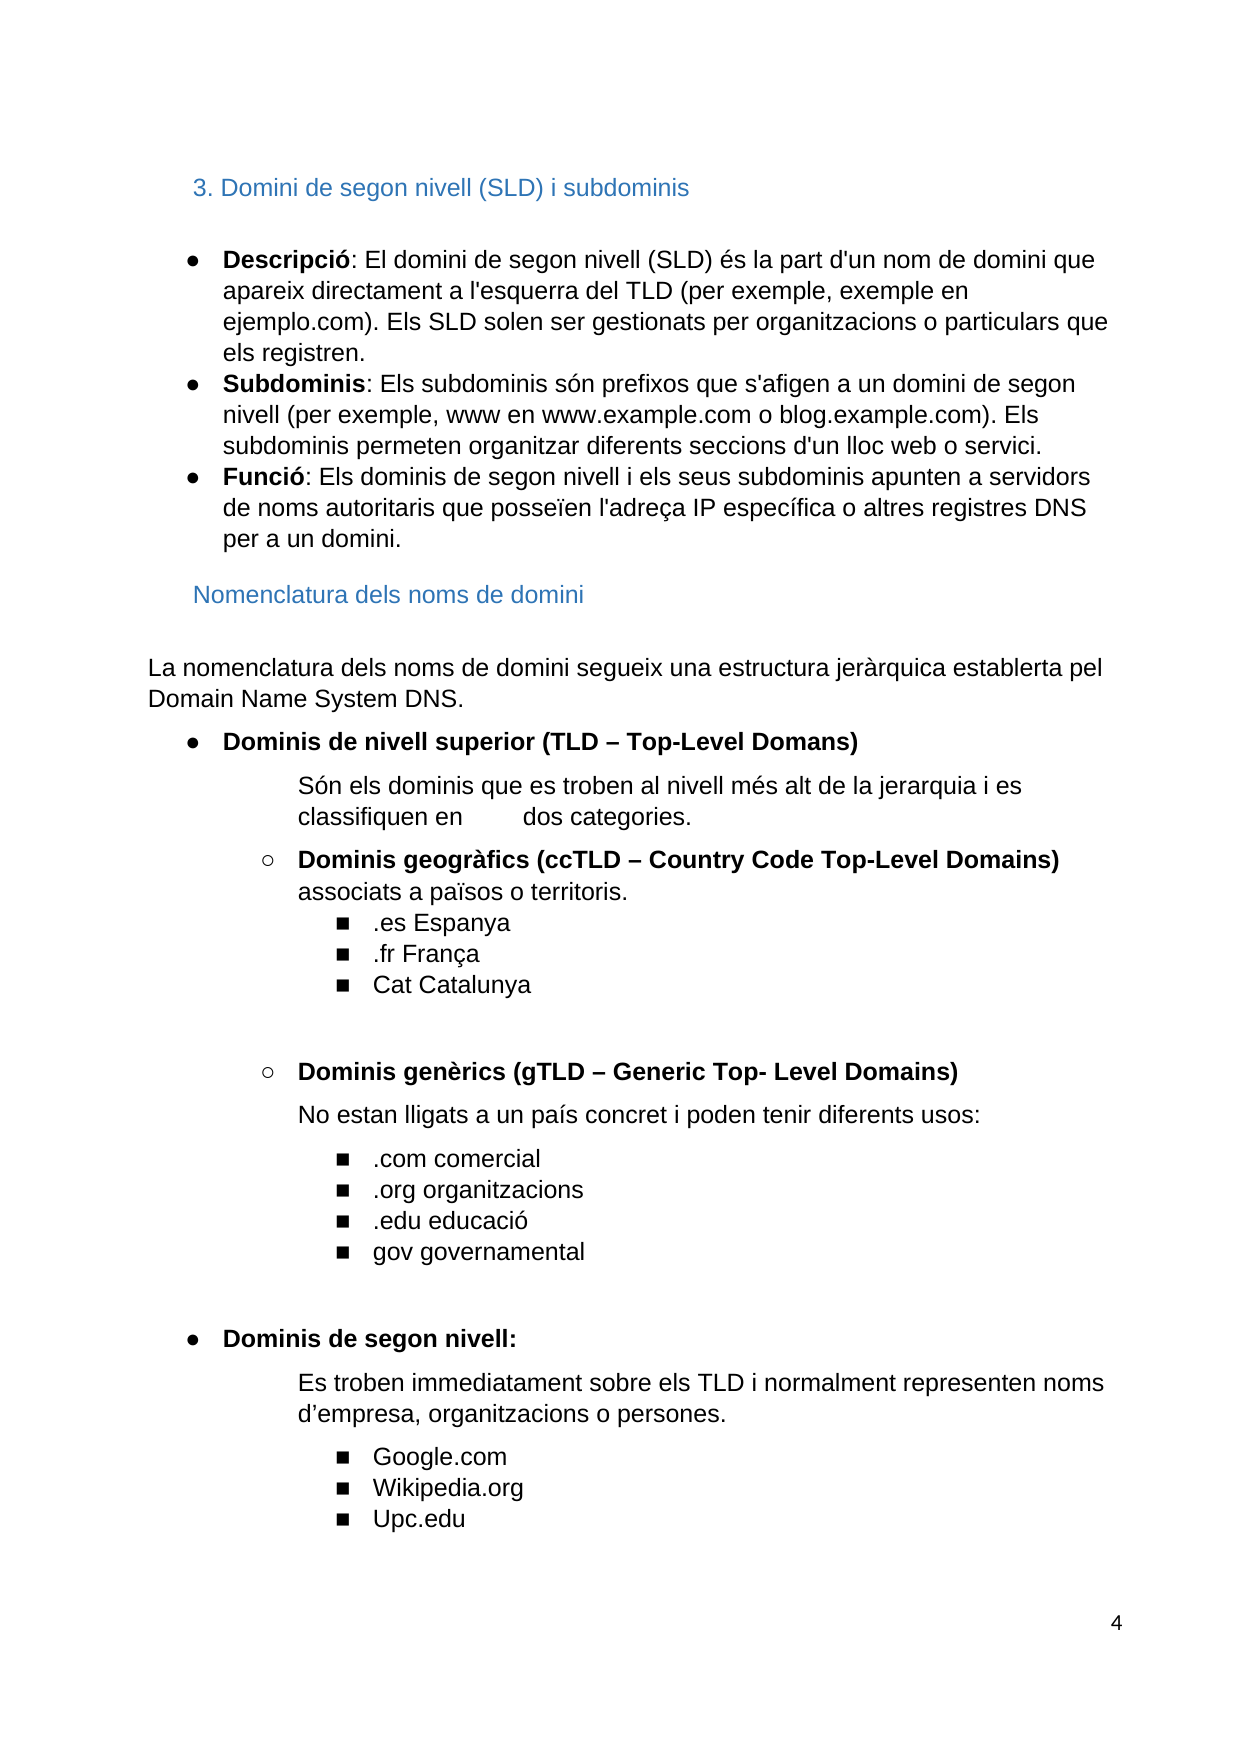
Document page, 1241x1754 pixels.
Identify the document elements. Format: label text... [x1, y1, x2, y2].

text Es troben immediatament sobre els TLD i normalment representen noms d’empresa, organitzacions o persones. [298, 1367, 1122, 1427]
list Funció: Els dominis de segon nivell i els seus subdominis apunten a servidors de noms autoritaris que posseïen l'adreça IP específica o altres registres DNS per a un domini. [185, 462, 1122, 553]
list Dominis de segon nivell: [185, 1324, 1122, 1353]
list .es Espanya [335, 907, 1122, 936]
list Descripció: El domini de segon nivell (SLD) és la part d'un nom de domini que apareix directament a l'esquerra del TLD (per exemple, exemple en ejemplo.com). Els SLD solen ser gestionats per organitzacions o particulars que els registren. [185, 245, 1122, 367]
text No estan lligats a un país concret i poden tenir diferents usos: [298, 1100, 1122, 1129]
list Upc.edu [335, 1504, 1122, 1533]
list .com comercial [335, 1144, 1122, 1172]
list Subdominis: Els subdominis són prefixos que s'afigen a un domini de segon nivell (per exemple, www en www.example.com o blog.example.com). Els subdominis permeten organitzar diferents seccions d'un lloc web o servici. [185, 369, 1122, 460]
list Google.com [335, 1442, 1122, 1471]
list gov governamental [335, 1237, 1122, 1266]
subtitle Nomenclatura dels noms de domini [148, 580, 1122, 609]
list .edu educació [335, 1206, 1122, 1234]
subtitle 3. Domini de segon nivell (SLD) i subdominis [148, 173, 1122, 201]
list Dominis genèrics (gTLD – Generic Top- Level Domains) [260, 1057, 1122, 1085]
text Són els dominis que es troben al nivell més alt de la jerarquia i es classifiquen en dos categories. [298, 771, 1122, 831]
text La nomenclatura dels noms de domini segueix una estructura jeràrquica establerta pel Domain Name System DNS. [148, 653, 1122, 712]
list Dominis de nivell superior (TLD – Top-Level Domans) [185, 727, 1122, 756]
list .fr França [335, 938, 1122, 967]
list Dominis geogràfics (ccTLD – Country Code Top-Level Domains) associats a països o territoris. [260, 845, 1122, 905]
list .org organitzacions [335, 1175, 1122, 1203]
list Cat Catalunya [335, 969, 1122, 998]
list Wikipedia.org [335, 1473, 1122, 1502]
